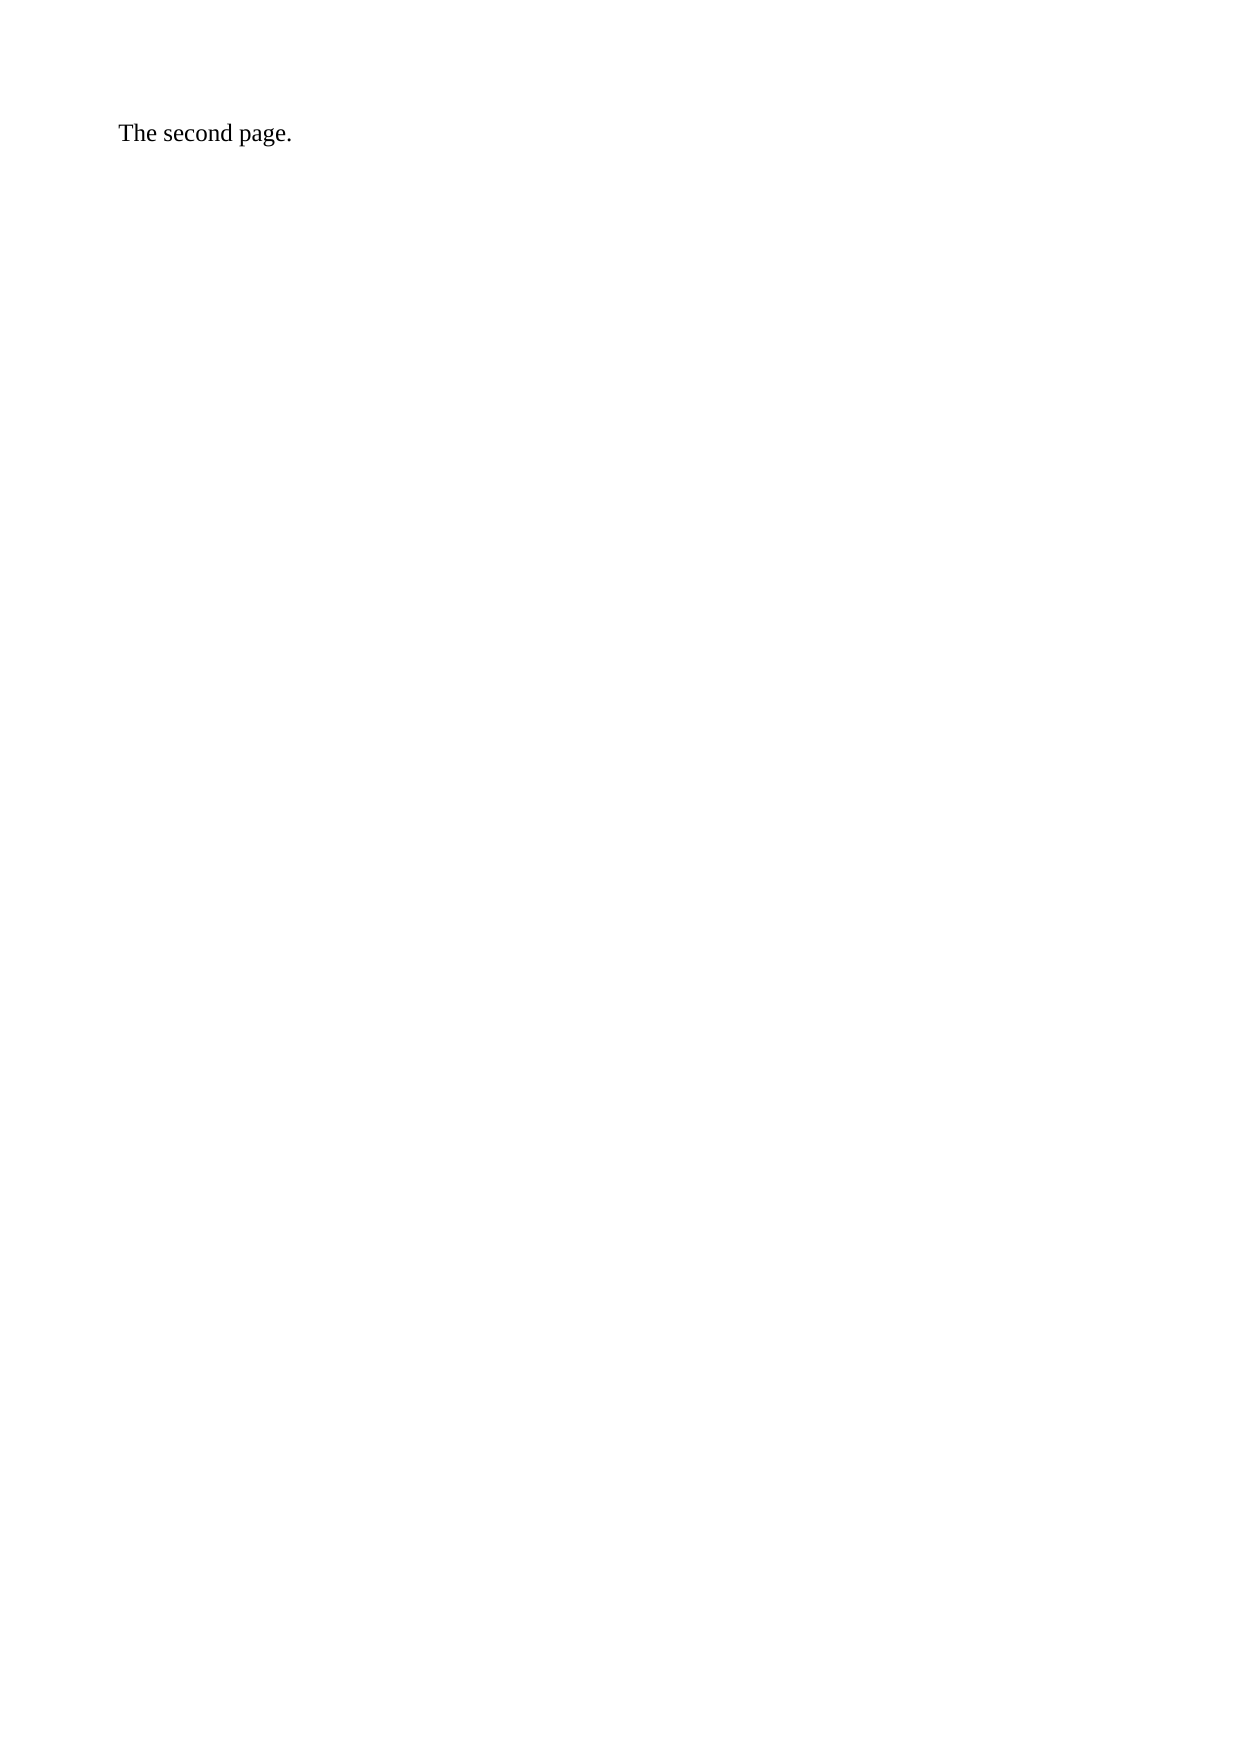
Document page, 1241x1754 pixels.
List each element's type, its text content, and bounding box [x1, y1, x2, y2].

text The second page. [118, 118, 1122, 147]
